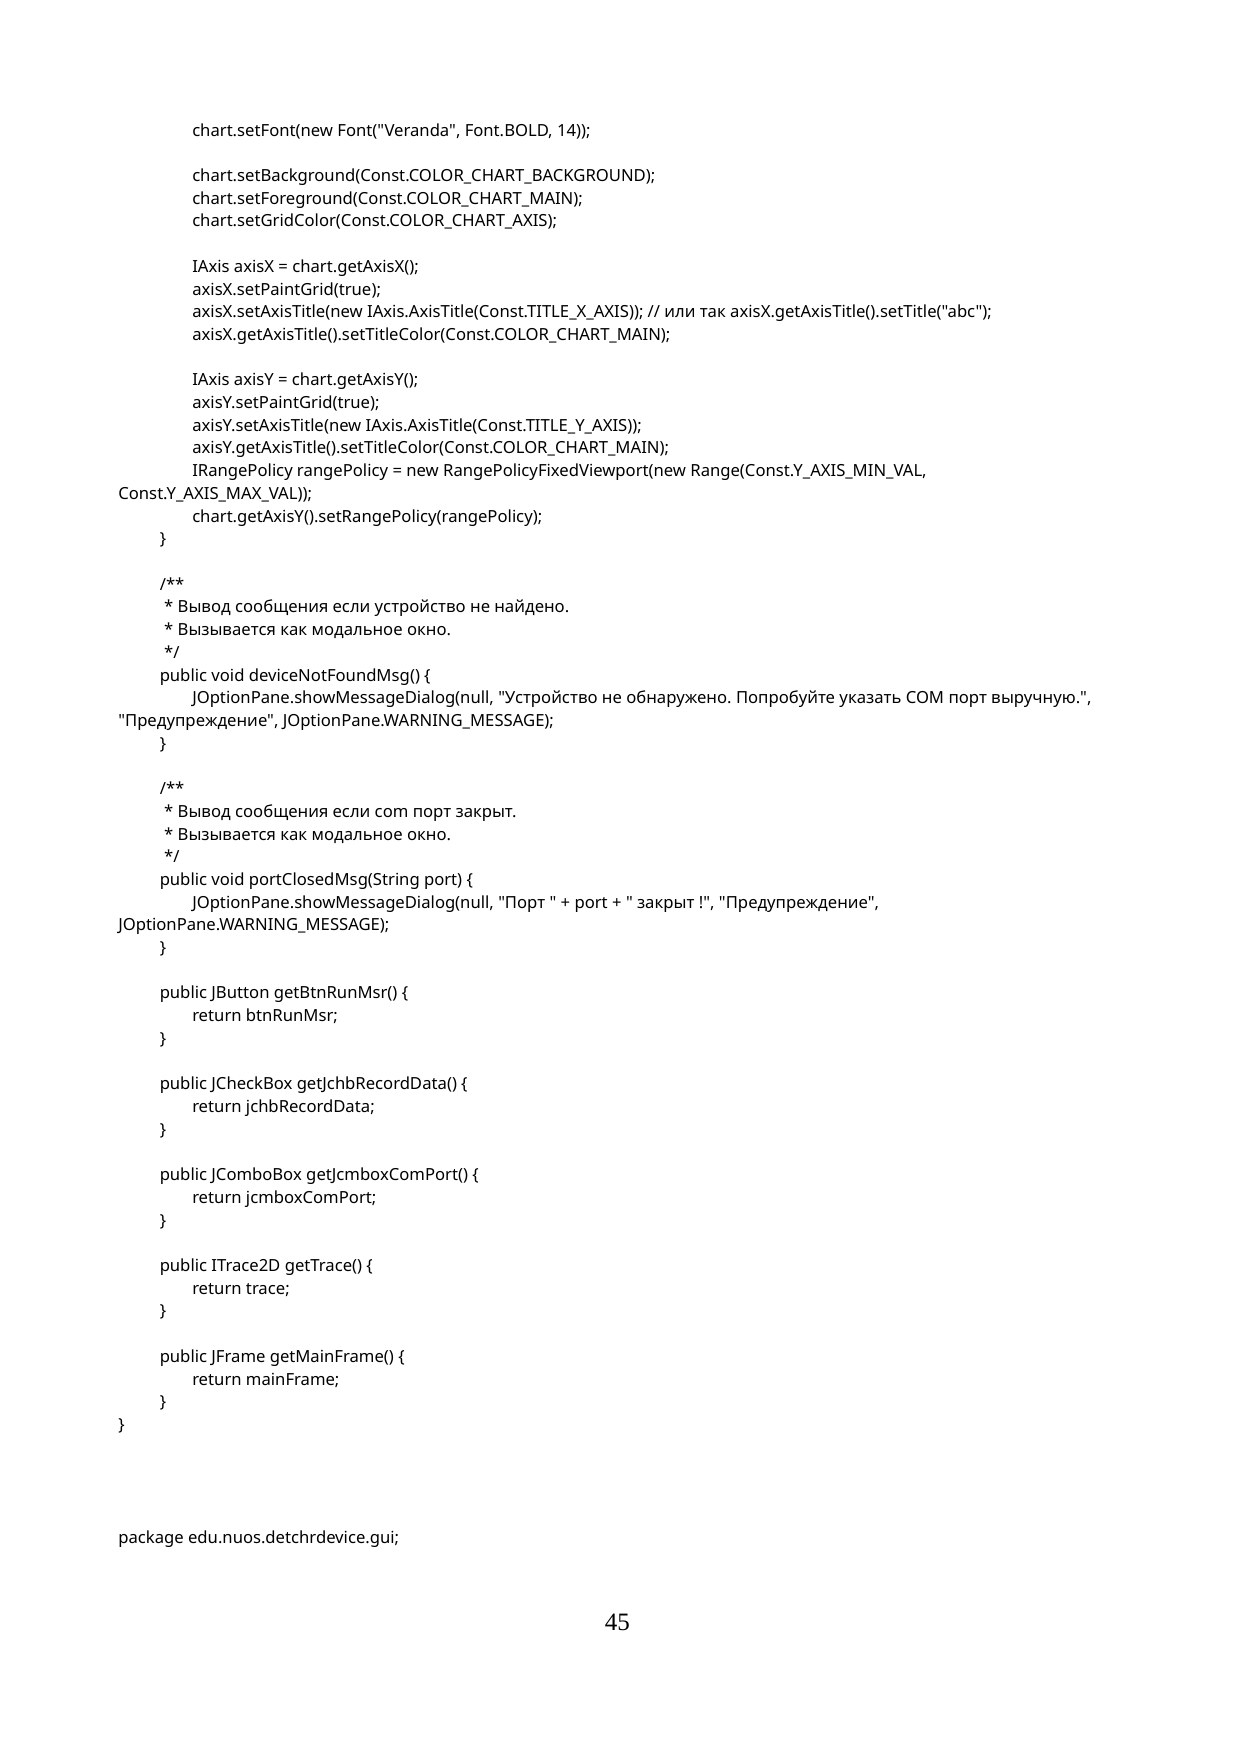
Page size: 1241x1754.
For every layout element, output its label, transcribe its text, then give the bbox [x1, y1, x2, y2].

text */ [118, 845, 1122, 867]
text return mainFrame; [118, 1367, 1122, 1390]
text * Вызывается как модальное окно. [118, 618, 1122, 640]
text IAxis axisY = chart.getAxisY(); [118, 368, 1122, 391]
text JOptionPane.showMessageDialog(null, "Устройство не обнаружено. Попробуйте указать COM порт выручную.", "Предупреждение", JOptionPane.WARNING_MESSAGE); [118, 686, 1122, 731]
text } [118, 731, 1122, 754]
text public JFrame getMainFrame() { [118, 1344, 1122, 1367]
text } [118, 1026, 1122, 1049]
text * Вызывается как модальное окно. [118, 822, 1122, 845]
text chart.setForeground(Const.COLOR_CHART_MAIN); [118, 186, 1122, 209]
text } [118, 1208, 1122, 1231]
text axisY.setPaintGrid(true); [118, 391, 1122, 413]
text return btnRunMsr; [118, 1004, 1122, 1026]
text } [118, 1117, 1122, 1140]
text chart.setGridColor(Const.COLOR_CHART_AXIS); [118, 209, 1122, 232]
text axisX.setPaintGrid(true); [118, 277, 1122, 300]
text chart.getAxisY().setRangePolicy(rangePolicy); [118, 504, 1122, 527]
text } [118, 936, 1122, 958]
text axisY.getAxisTitle().setTitleColor(Const.COLOR_CHART_MAIN); [118, 436, 1122, 459]
text public JComboBox getJcmboxComPort() { [118, 1163, 1122, 1185]
text package edu.nuos.detchrdevice.gui; [118, 1526, 1122, 1549]
text return jcmboxComPort; [118, 1185, 1122, 1208]
text return jchbRecordData; [118, 1094, 1122, 1117]
text IRangePolicy rangePolicy = new RangePolicyFixedViewport(new Range(Const.Y_AXIS_MIN_VAL, Const.Y_AXIS_MAX_VAL)); [118, 459, 1122, 504]
text axisX.setAxisTitle(new IAxis.AxisTitle(Const.TITLE_X_AXIS)); // или так axisX.getAxisTitle().setTitle("abc"); [118, 300, 1122, 322]
text * Вывод сообщения если устройство не найдено. [118, 595, 1122, 618]
text * Вывод сообщения если com порт закрыт. [118, 799, 1122, 822]
text /** [118, 572, 1122, 595]
text */ [118, 640, 1122, 663]
text return trace; [118, 1276, 1122, 1299]
text /** [118, 777, 1122, 799]
text } [118, 527, 1122, 549]
text IAxis axisX = chart.getAxisX(); [118, 254, 1122, 277]
text } [118, 1412, 1122, 1435]
text } [118, 1390, 1122, 1412]
text public JButton getBtnRunMsr() { [118, 981, 1122, 1004]
text axisY.setAxisTitle(new IAxis.AxisTitle(Const.TITLE_Y_AXIS)); [118, 413, 1122, 436]
text public ITrace2D getTrace() { [118, 1253, 1122, 1276]
text public void portClosedMsg(String port) { [118, 867, 1122, 890]
text public void deviceNotFoundMsg() { [118, 663, 1122, 686]
text JOptionPane.showMessageDialog(null, "Порт " + port + " закрыт !", "Предупреждение", JOptionPane.WARNING_MESSAGE); [118, 890, 1122, 936]
text axisX.getAxisTitle().setTitleColor(Const.COLOR_CHART_MAIN); [118, 322, 1122, 345]
text chart.setFont(new Font("Veranda", Font.BOLD, 14)); [118, 118, 1122, 141]
text public JCheckBox getJchbRecordData() { [118, 1072, 1122, 1094]
text } [118, 1299, 1122, 1322]
text chart.setBackground(Const.COLOR_CHART_BACKGROUND); [118, 163, 1122, 186]
